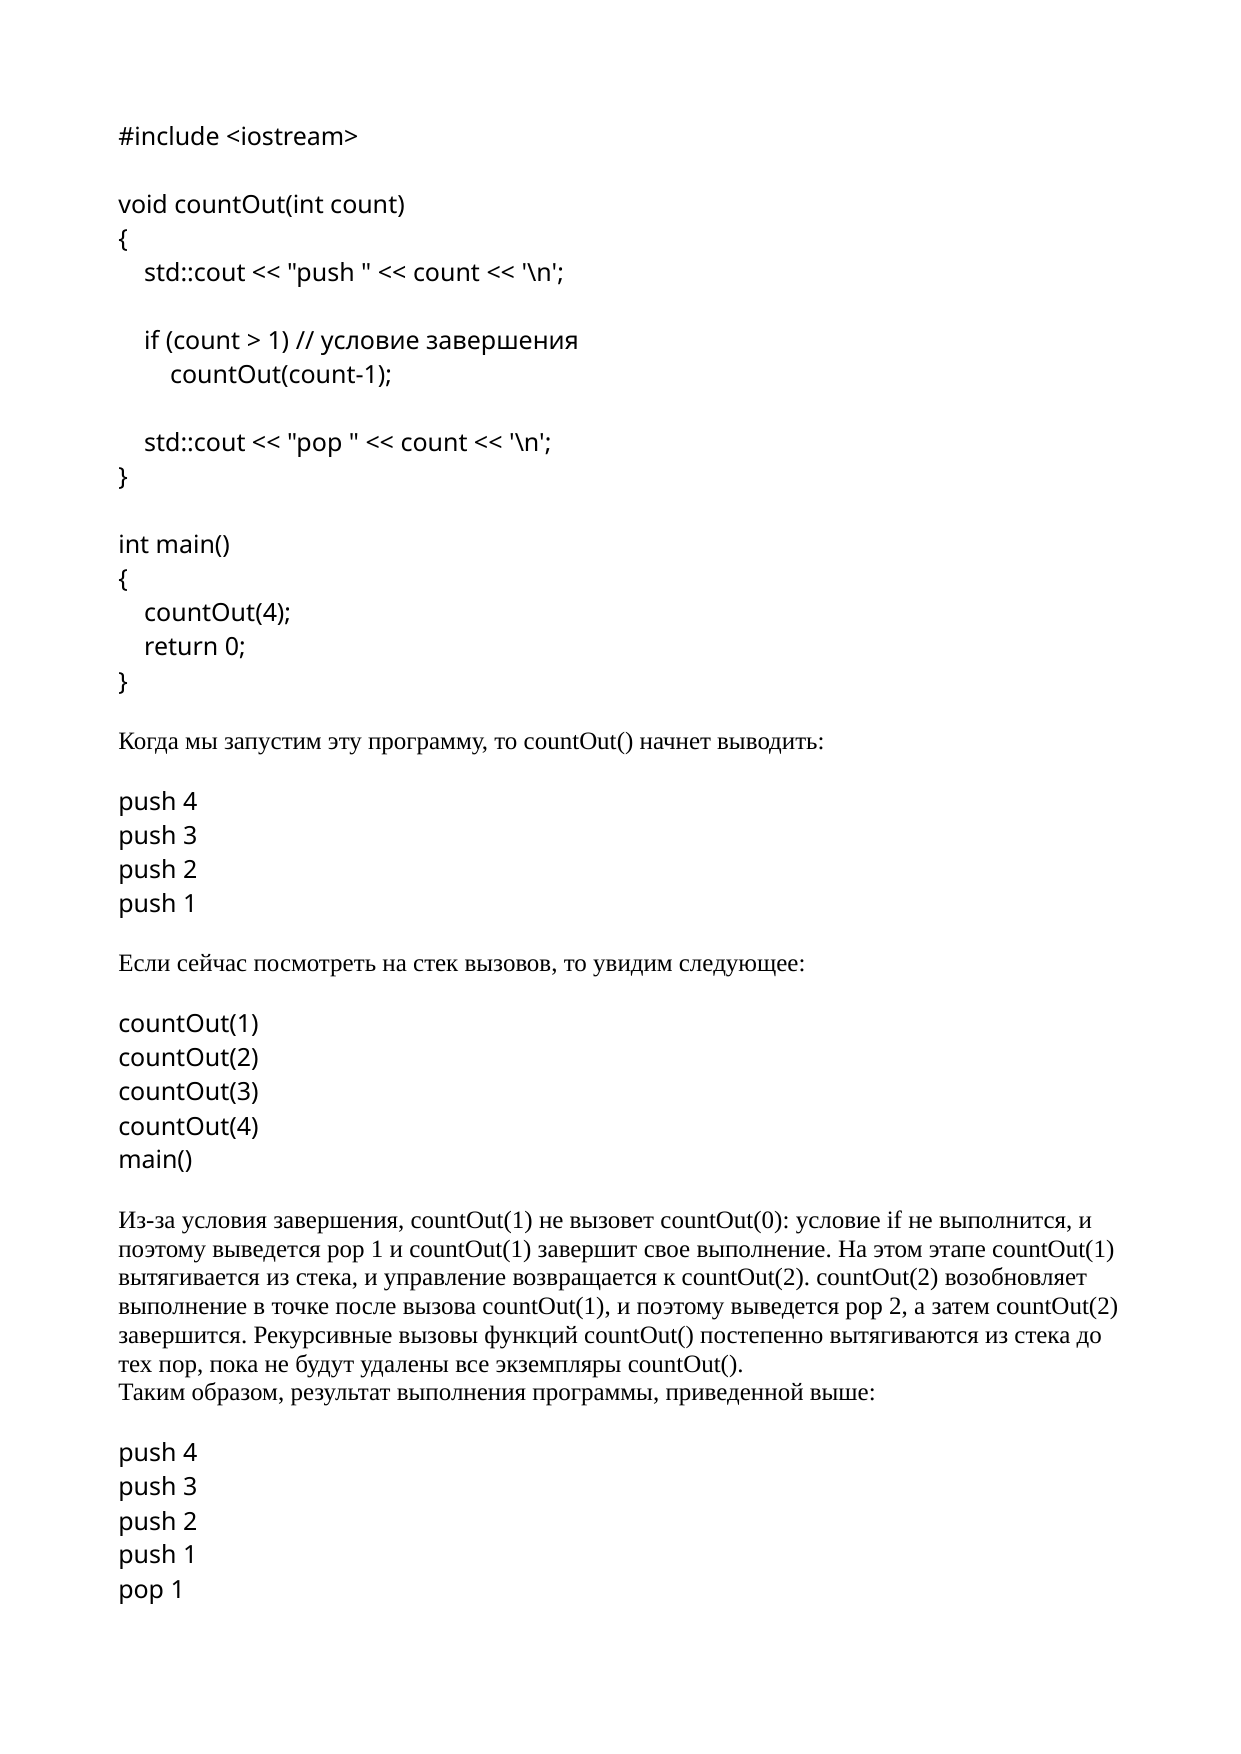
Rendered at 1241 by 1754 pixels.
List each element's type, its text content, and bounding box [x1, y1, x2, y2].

text std::cout << "pop " << count << '\n'; [118, 425, 1122, 459]
text push 2 [118, 852, 1122, 886]
text pop 1 [118, 1571, 1122, 1605]
text countOut(4) [118, 1108, 1122, 1142]
text Таким образом, результат выполнения программы, приведенной выше: [118, 1377, 1122, 1406]
text push 4 [118, 1435, 1122, 1469]
text #include <iostream> [118, 118, 1122, 152]
text } [118, 459, 1122, 493]
text push 1 [118, 886, 1122, 920]
text { [118, 561, 1122, 595]
text push 3 [118, 817, 1122, 852]
text { [118, 220, 1122, 254]
text void countOut(int count) [118, 186, 1122, 220]
text Когда мы запустим эту программу, то countOut() начнет выводить: [118, 726, 1122, 755]
text return 0; [118, 629, 1122, 663]
text countOut(count-1); [118, 357, 1122, 391]
text push 3 [118, 1469, 1122, 1503]
text if (count > 1) // условие завершения [118, 322, 1122, 357]
text Из-за условия завершения, countOut(1) не вызовет countOut(0): условие if не выполнится, и поэтому выведется pop 1 и countOut(1) завершит свое выполнение. На этом этапе countOut(1) вытягивается из стека, и управление возвращается к countOut(2). countOut(2) возобновляет выполнение в точке после вызова countOut(1), и поэтому выведется pop 2, а затем countOut(2) завершится. Рекурсивные вызовы функций countOut() постепенно вытягиваются из стека до тех пор, пока не будут удалены все экземпляры countOut(). [118, 1205, 1122, 1377]
text int main() [118, 527, 1122, 561]
text } [118, 663, 1122, 697]
text std::cout << "push " << count << '\n'; [118, 254, 1122, 288]
text countOut(4); [118, 595, 1122, 629]
text push 2 [118, 1503, 1122, 1537]
text main() [118, 1142, 1122, 1176]
text countOut(3) [118, 1074, 1122, 1108]
text Если сейчас посмотреть на стек вызовов, то увидим следующее: [118, 948, 1122, 977]
text push 1 [118, 1537, 1122, 1571]
text countOut(1) [118, 1006, 1122, 1040]
text countOut(2) [118, 1040, 1122, 1074]
text push 4 [118, 783, 1122, 817]
